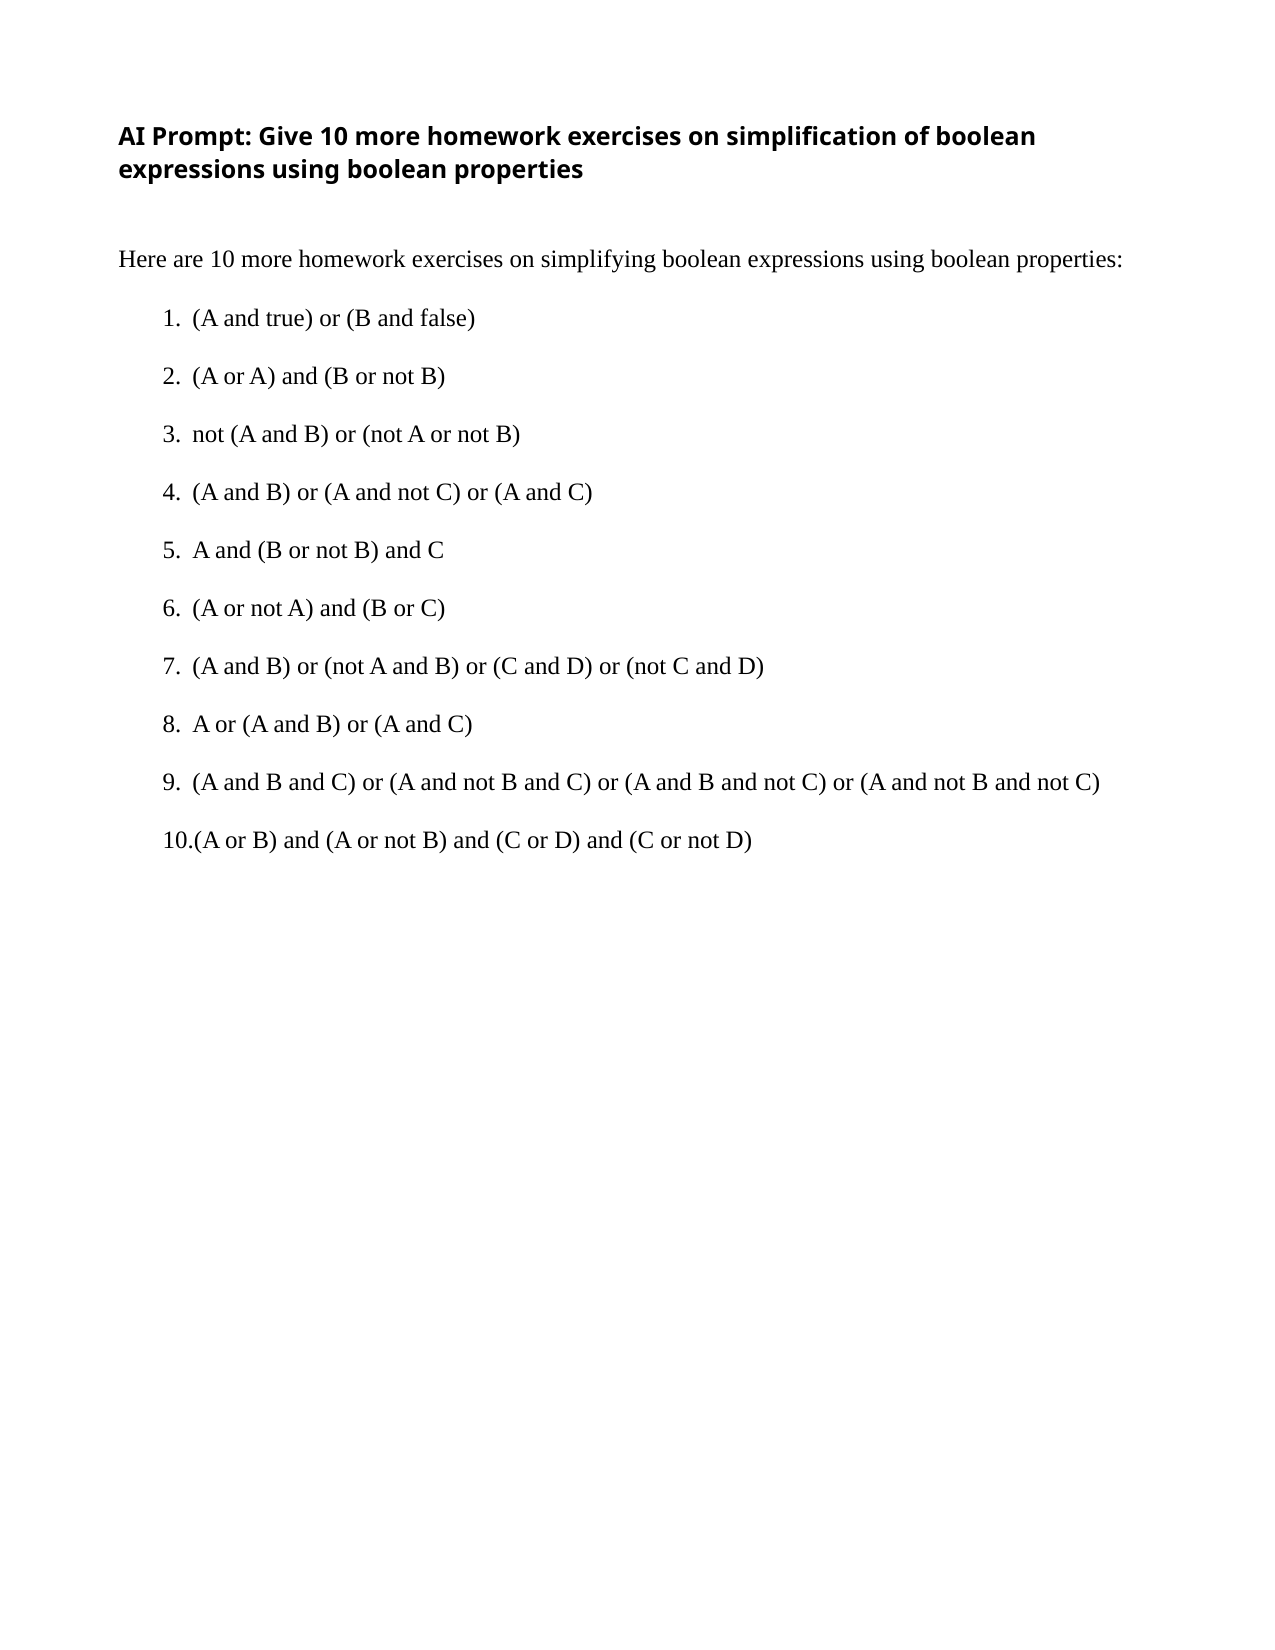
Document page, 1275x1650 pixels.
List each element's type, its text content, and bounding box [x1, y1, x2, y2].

list (A and B and C) or (A and not B and C) or (A and B and not C) or (A and not B and not C) [162, 767, 1157, 796]
text Here are 10 more homework exercises on simplifying boolean expressions using boolean properties: [118, 244, 1157, 273]
list (A and B) or (not A and B) or (C and D) or (not C and D) [162, 651, 1157, 679]
list (A and true) or (B and false) [162, 303, 1157, 331]
list (A or A) and (B or not B) [162, 361, 1157, 389]
list not (A and B) or (not A or not B) [162, 419, 1157, 447]
text AI Prompt: Give 10 more homework exercises on simplification of boolean expressions using boolean properties [118, 118, 1157, 186]
list A or (A and B) or (A and C) [162, 709, 1157, 738]
list (A or B) and (A or not B) and (C or D) and (C or not D) [162, 825, 1157, 854]
list A and (B or not B) and C [162, 535, 1157, 563]
list (A or not A) and (B or C) [162, 593, 1157, 622]
list (A and B) or (A and not C) or (A and C) [162, 477, 1157, 506]
